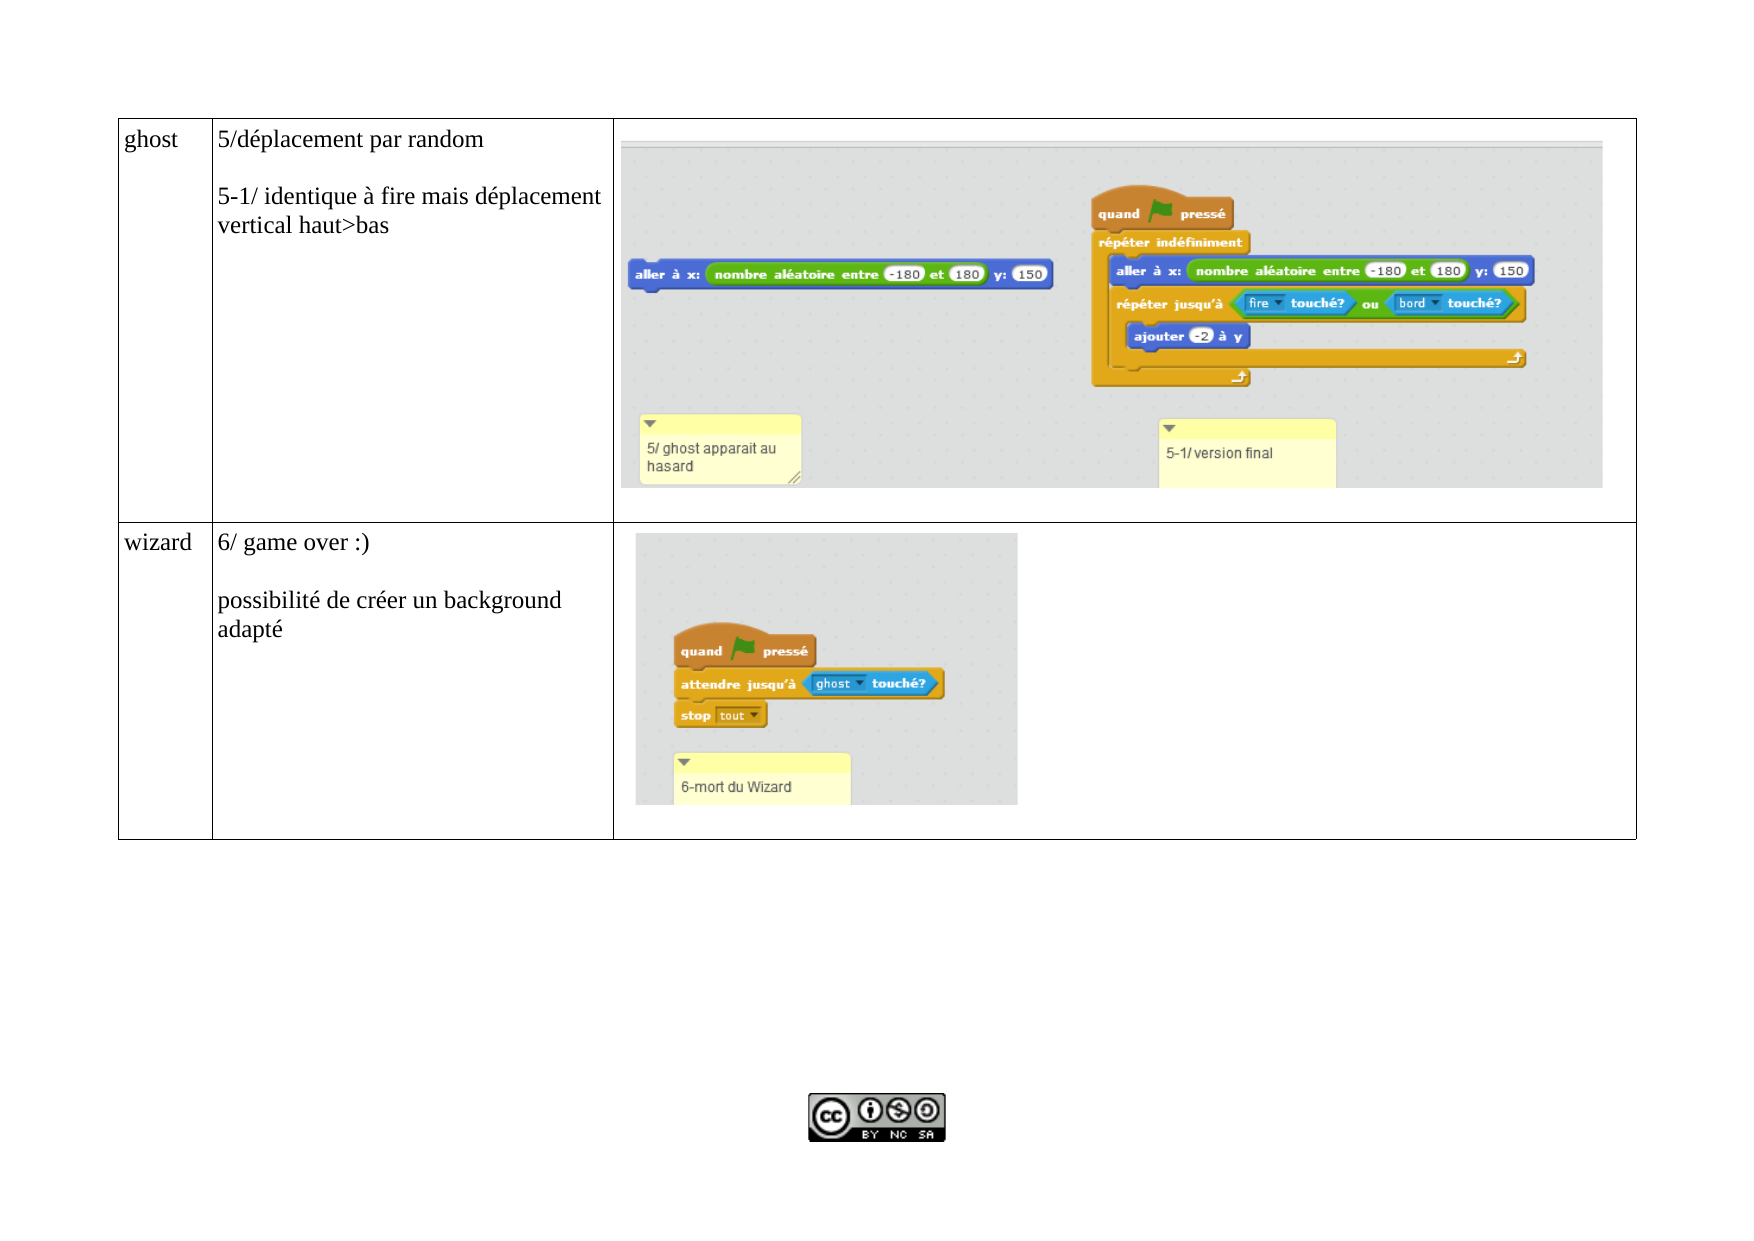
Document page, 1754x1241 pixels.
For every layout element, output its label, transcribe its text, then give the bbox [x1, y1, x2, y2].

table_cell ghost [119, 119, 212, 522]
table_cell [614, 805, 1636, 839]
table_cell 6/ game over :) possibilité de créer un background adapté [213, 523, 613, 839]
table_cell 5/déplacement par random 5-1/ identique à fire mais déplacement vertical haut>bas [213, 119, 613, 522]
picture [621, 123, 1603, 258]
table_cell [614, 119, 1636, 522]
picture [808, 1093, 946, 1142]
table_cell wizard [119, 523, 212, 839]
table_cell [614, 523, 1636, 804]
picture [635, 561, 855, 805]
